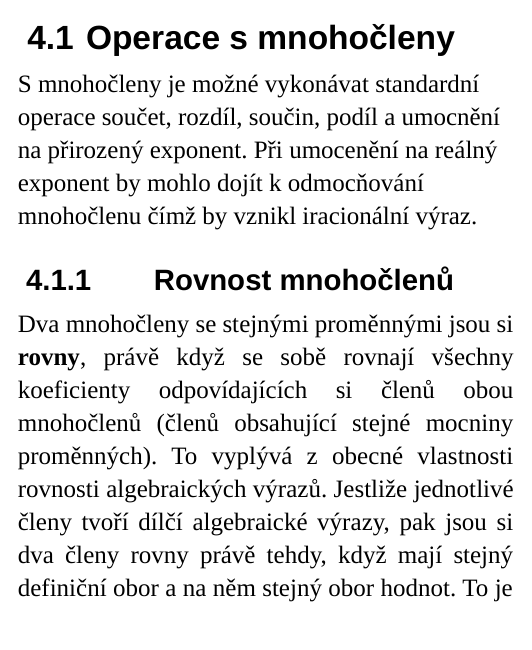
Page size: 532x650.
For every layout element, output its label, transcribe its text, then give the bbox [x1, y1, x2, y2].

subtitle Rovnost mnohočlenů [18, 263, 514, 297]
text S mnohočleny je možné vykonávat standardní operace součet, rozdíl, součin, podíl a umocnění na přirozený exponent. Při umocenění na reálný exponent by mohlo dojít k odmocňování mnohočlenu čímž by vznikl iracionální výraz. [18, 69, 514, 230]
text Dva mnohočleny se stejnými proměnnými jsou si rovny, právě když se sobě rovnají všechny koeficienty odpovídajících si členů obou mnohočlenů (členů obsahující stejné mocniny proměnných). To vyplývá z obecné vlastnosti rovnosti algebraických výrazů. Jestliže jednotlivé členy tvoří dílčí algebraické výrazy, pak jsou si dva členy rovny právě tehdy, když mají stejný definiční obor a na něm stejný obor hodnot. To je [18, 309, 514, 602]
subtitle Operace s mnohočleny [18, 18, 514, 56]
